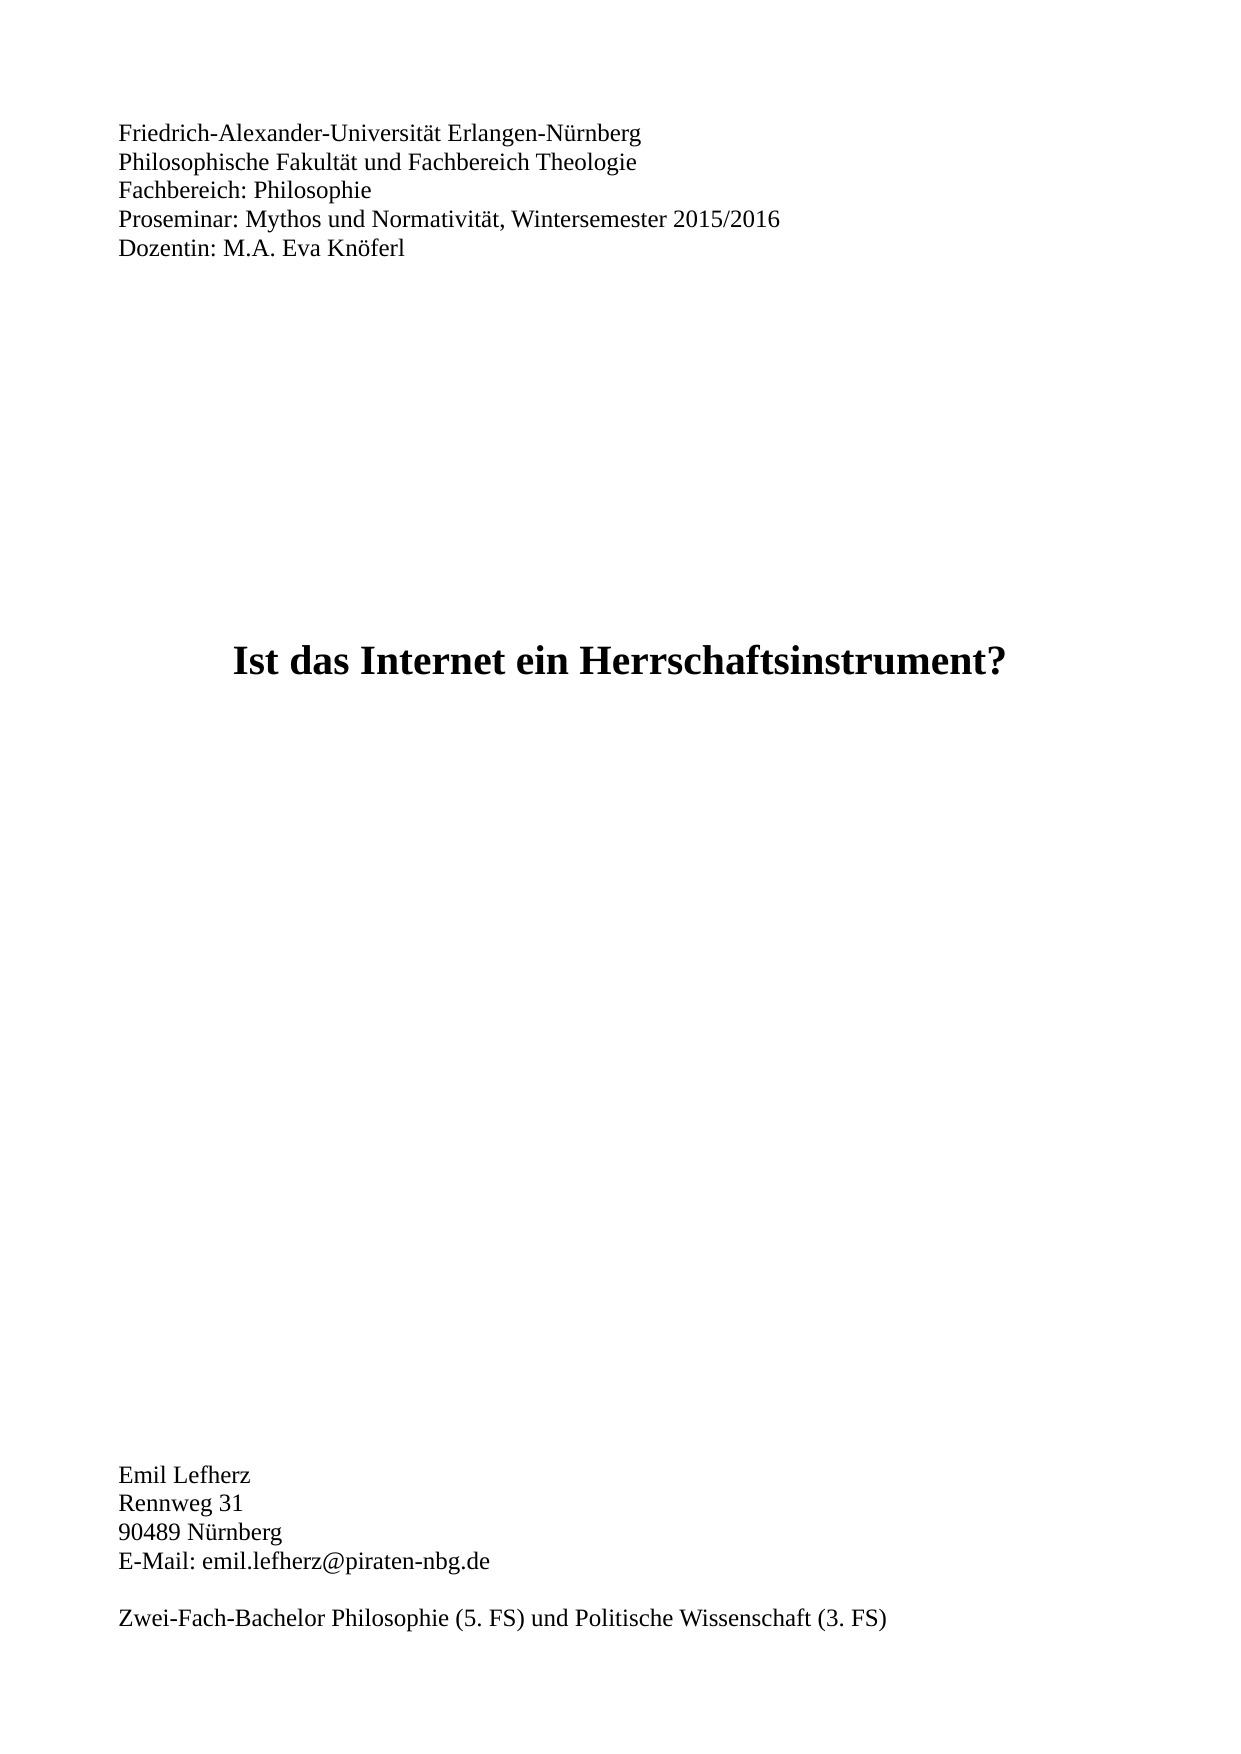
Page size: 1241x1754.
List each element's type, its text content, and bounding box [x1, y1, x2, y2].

text Emil Lefherz [118, 1460, 1122, 1488]
text Philosophische Fakultät und Fachbereich Theologie [118, 147, 1122, 176]
text Fachbereich: Philosophie [118, 176, 1122, 204]
text Ist das Internet ein Herrschaftsinstrument? [118, 636, 1122, 683]
text 90489 Nürnberg [118, 1517, 1122, 1546]
text E-Mail: emil.lefherz@piraten-nbg.de [118, 1546, 1122, 1575]
text Dozentin: M.A. Eva Knöferl [118, 233, 1122, 262]
text Proseminar: Mythos und Normativität, Wintersemester 2015/2016 [118, 204, 1122, 233]
text Zwei-Fach-Bachelor Philosophie (5. FS) und Politische Wissenschaft (3. FS) [118, 1603, 1122, 1632]
text Rennweg 31 [118, 1488, 1122, 1517]
text Friedrich-Alexander-Universität Erlangen-Nürnberg [118, 118, 1122, 147]
